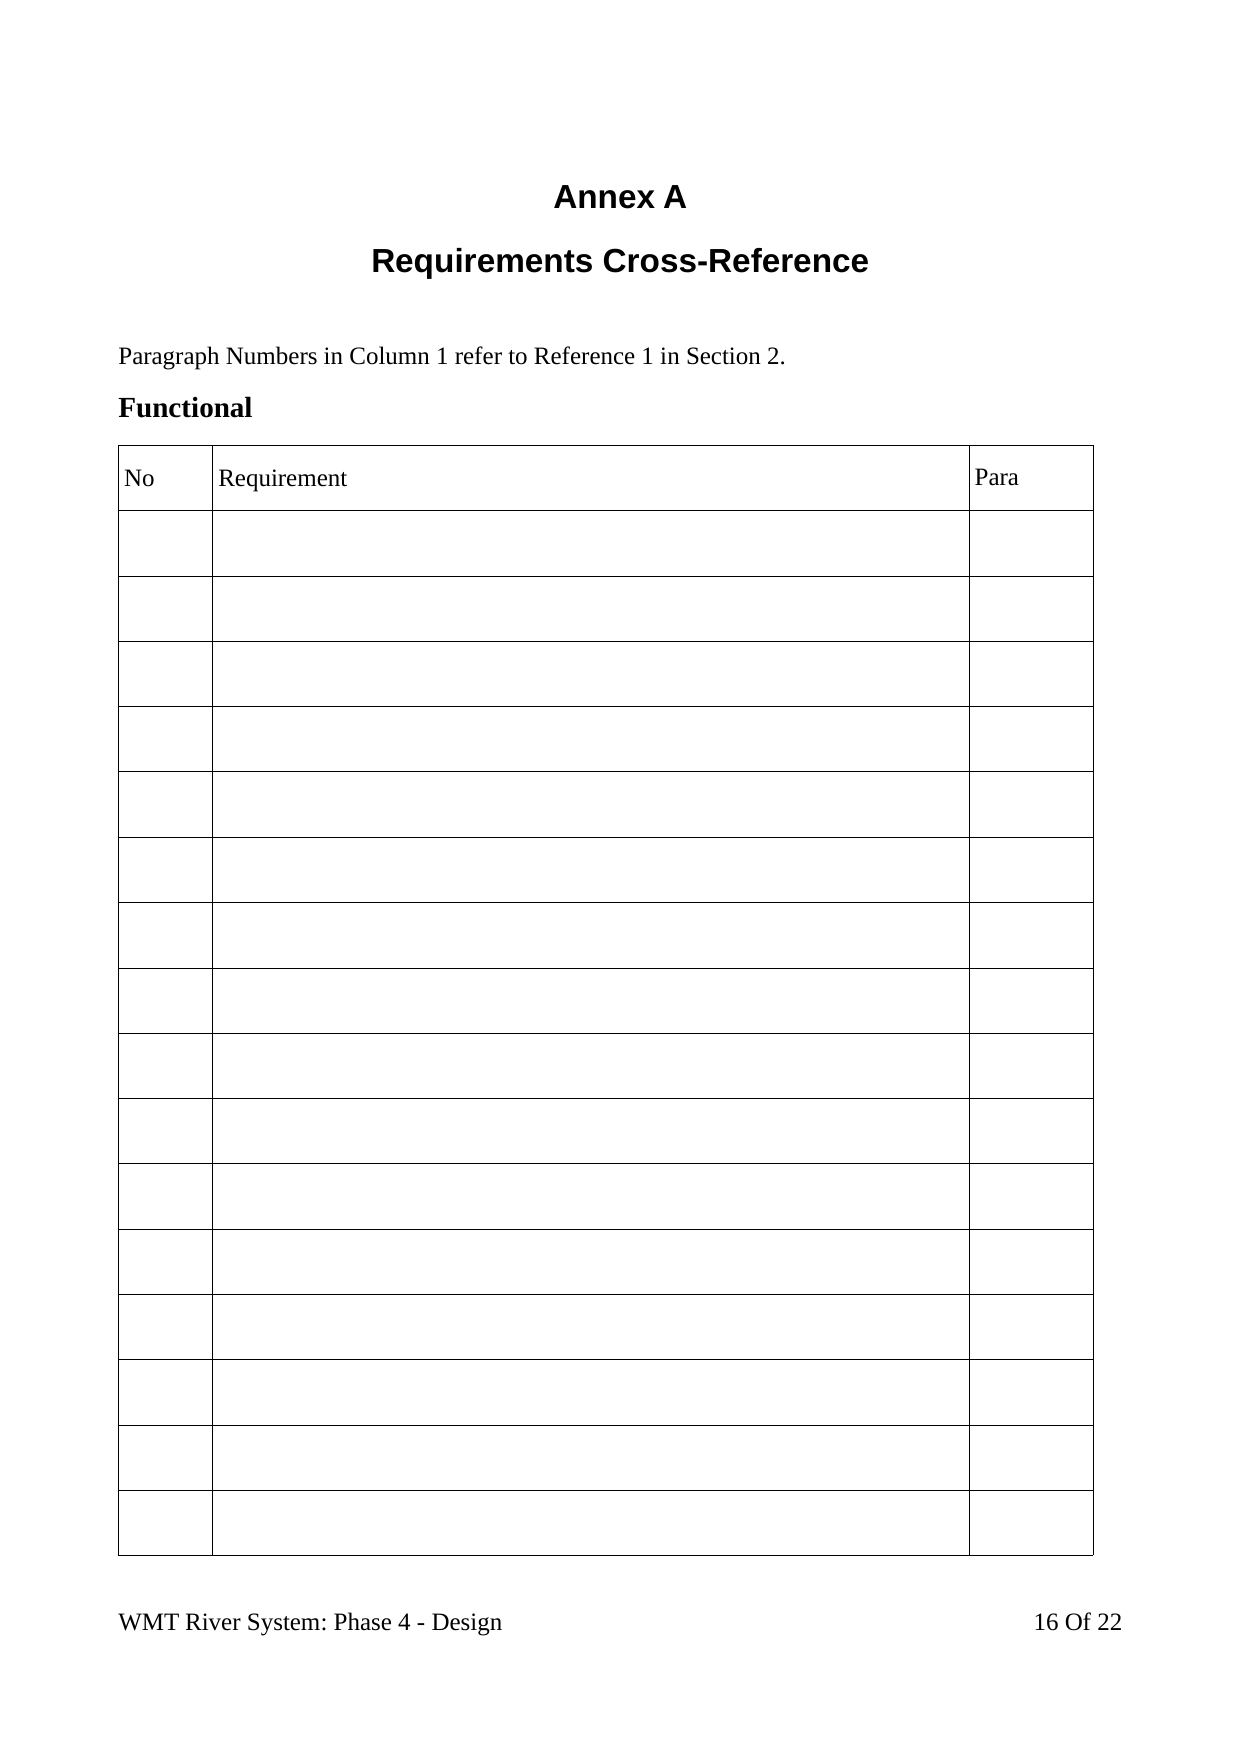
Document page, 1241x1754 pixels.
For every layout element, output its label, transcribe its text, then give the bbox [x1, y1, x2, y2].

table_cell [213, 772, 969, 837]
table_cell [970, 577, 1093, 641]
table_cell [119, 1230, 212, 1294]
table_cell [119, 1099, 212, 1163]
table_cell [119, 1034, 212, 1098]
table_cell [213, 1426, 969, 1490]
table_header No [119, 446, 212, 510]
table_cell [213, 969, 969, 1033]
table_cell [119, 1491, 212, 1555]
table_cell [119, 903, 212, 967]
table_cell [119, 1360, 212, 1424]
table_header Requirement [213, 446, 969, 510]
subtitle Requirements Cross-Reference [118, 241, 1122, 279]
table_cell [119, 642, 212, 706]
table_cell [970, 1164, 1093, 1229]
table_cell [213, 707, 969, 771]
table_cell [970, 903, 1093, 967]
subtitle Functional [118, 390, 1122, 424]
table_cell [970, 707, 1093, 771]
table_cell [119, 1164, 212, 1229]
subtitle Annex A [118, 178, 1122, 216]
table_cell [970, 1426, 1093, 1490]
table_cell [970, 1491, 1093, 1555]
table_cell [119, 838, 212, 902]
table_cell [970, 969, 1093, 1033]
table_cell [970, 1360, 1093, 1424]
table_cell [970, 772, 1093, 837]
table_cell [119, 577, 212, 641]
table_cell [213, 1099, 969, 1163]
text Paragraph Numbers in Column 1 refer to Reference 1 in Section 2. [118, 341, 1122, 370]
table_cell [213, 577, 969, 641]
table_cell [119, 1426, 212, 1490]
table_cell [970, 1099, 1093, 1163]
table_cell [119, 772, 212, 837]
table_cell [119, 511, 212, 576]
table_cell [213, 642, 969, 706]
table_cell [970, 642, 1093, 706]
table_cell [119, 969, 212, 1033]
table_cell [213, 1034, 969, 1098]
table_cell [213, 1360, 969, 1424]
table_header Para [970, 446, 1093, 510]
table_cell [213, 838, 969, 902]
table_cell [970, 1034, 1093, 1098]
table_cell [970, 838, 1093, 902]
table_cell [119, 1295, 212, 1359]
table_cell [970, 511, 1093, 576]
table_cell [213, 1164, 969, 1229]
table_cell [213, 511, 969, 576]
table_cell [213, 1230, 969, 1294]
table_cell [213, 903, 969, 967]
table_cell [970, 1295, 1093, 1359]
table_cell [213, 1491, 969, 1555]
table_cell [970, 1230, 1093, 1294]
table_cell [119, 707, 212, 771]
table_cell [213, 1295, 969, 1359]
